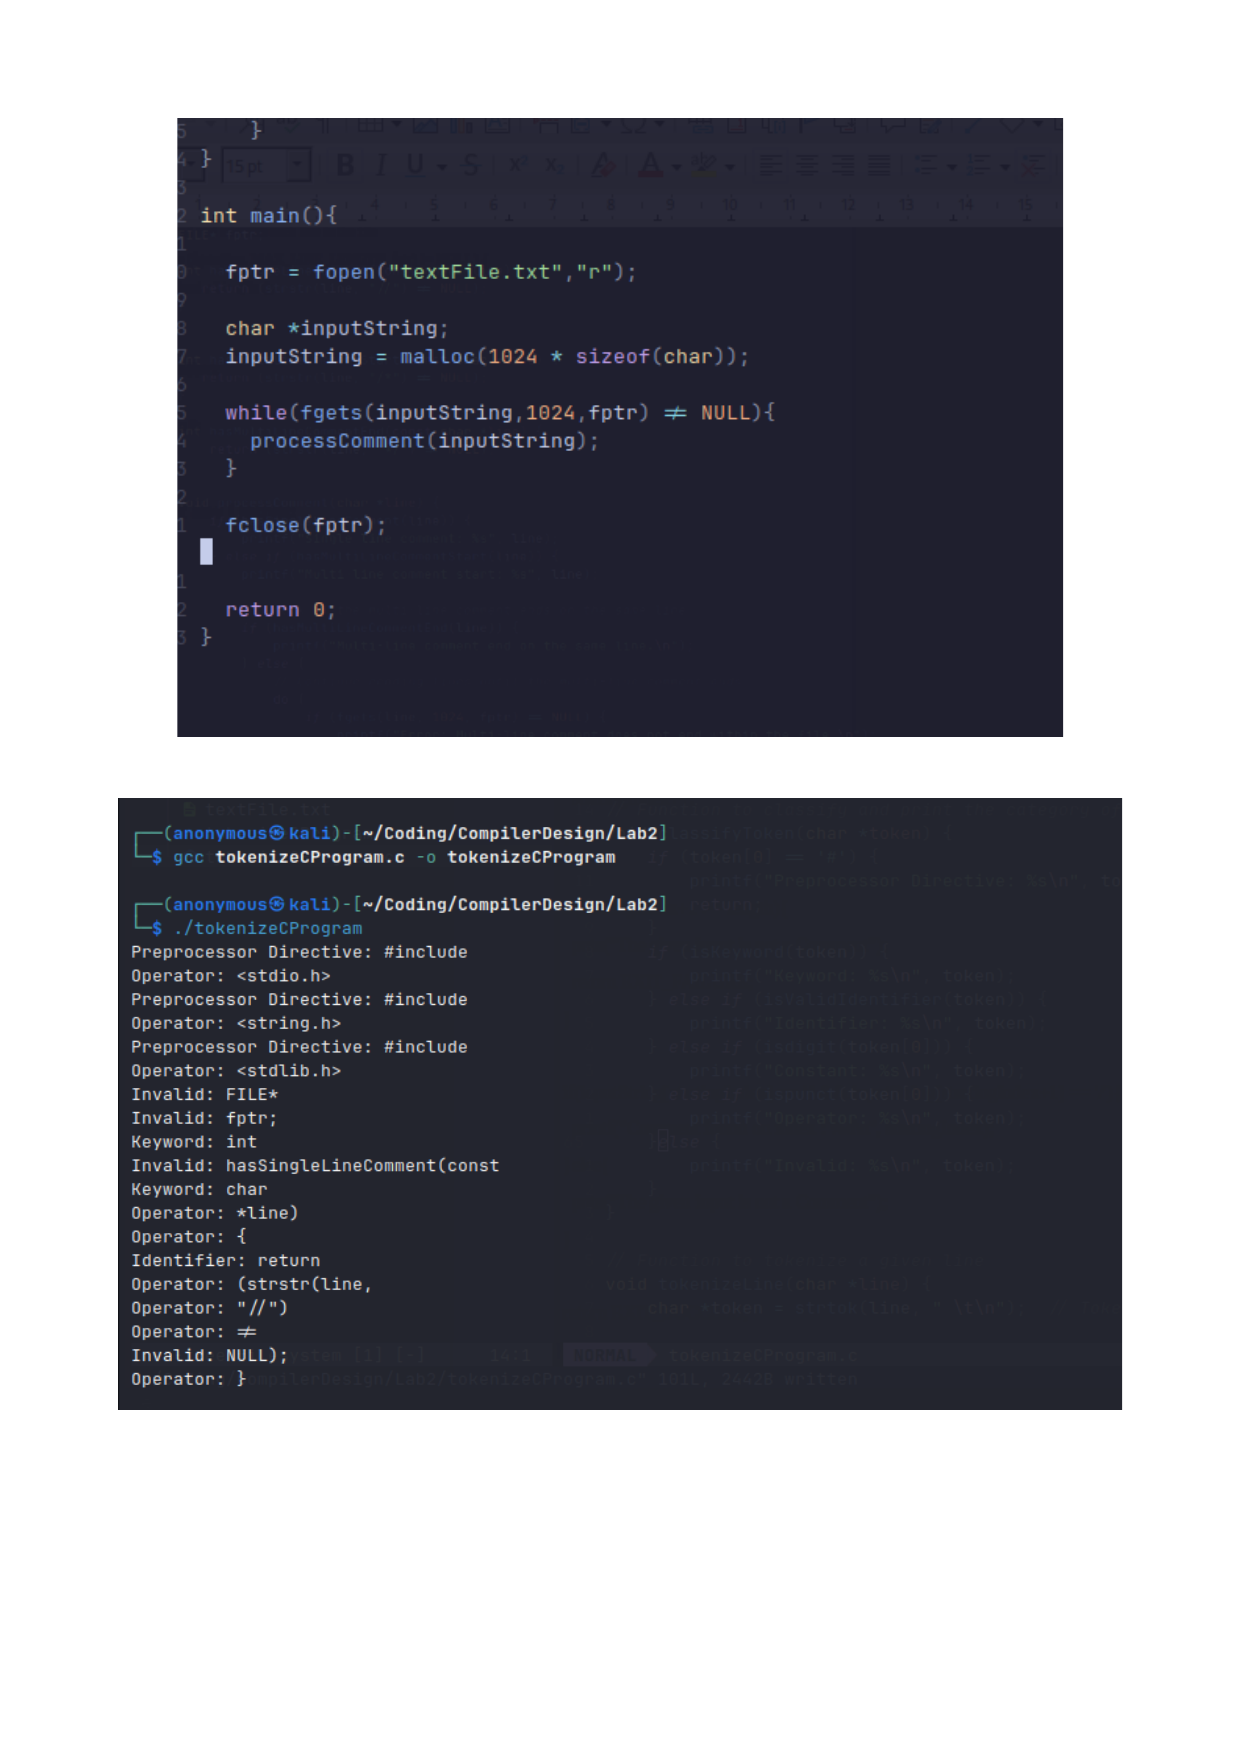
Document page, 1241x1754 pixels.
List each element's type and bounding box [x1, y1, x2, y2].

picture [177, 118, 1064, 737]
picture [118, 798, 1123, 1410]
